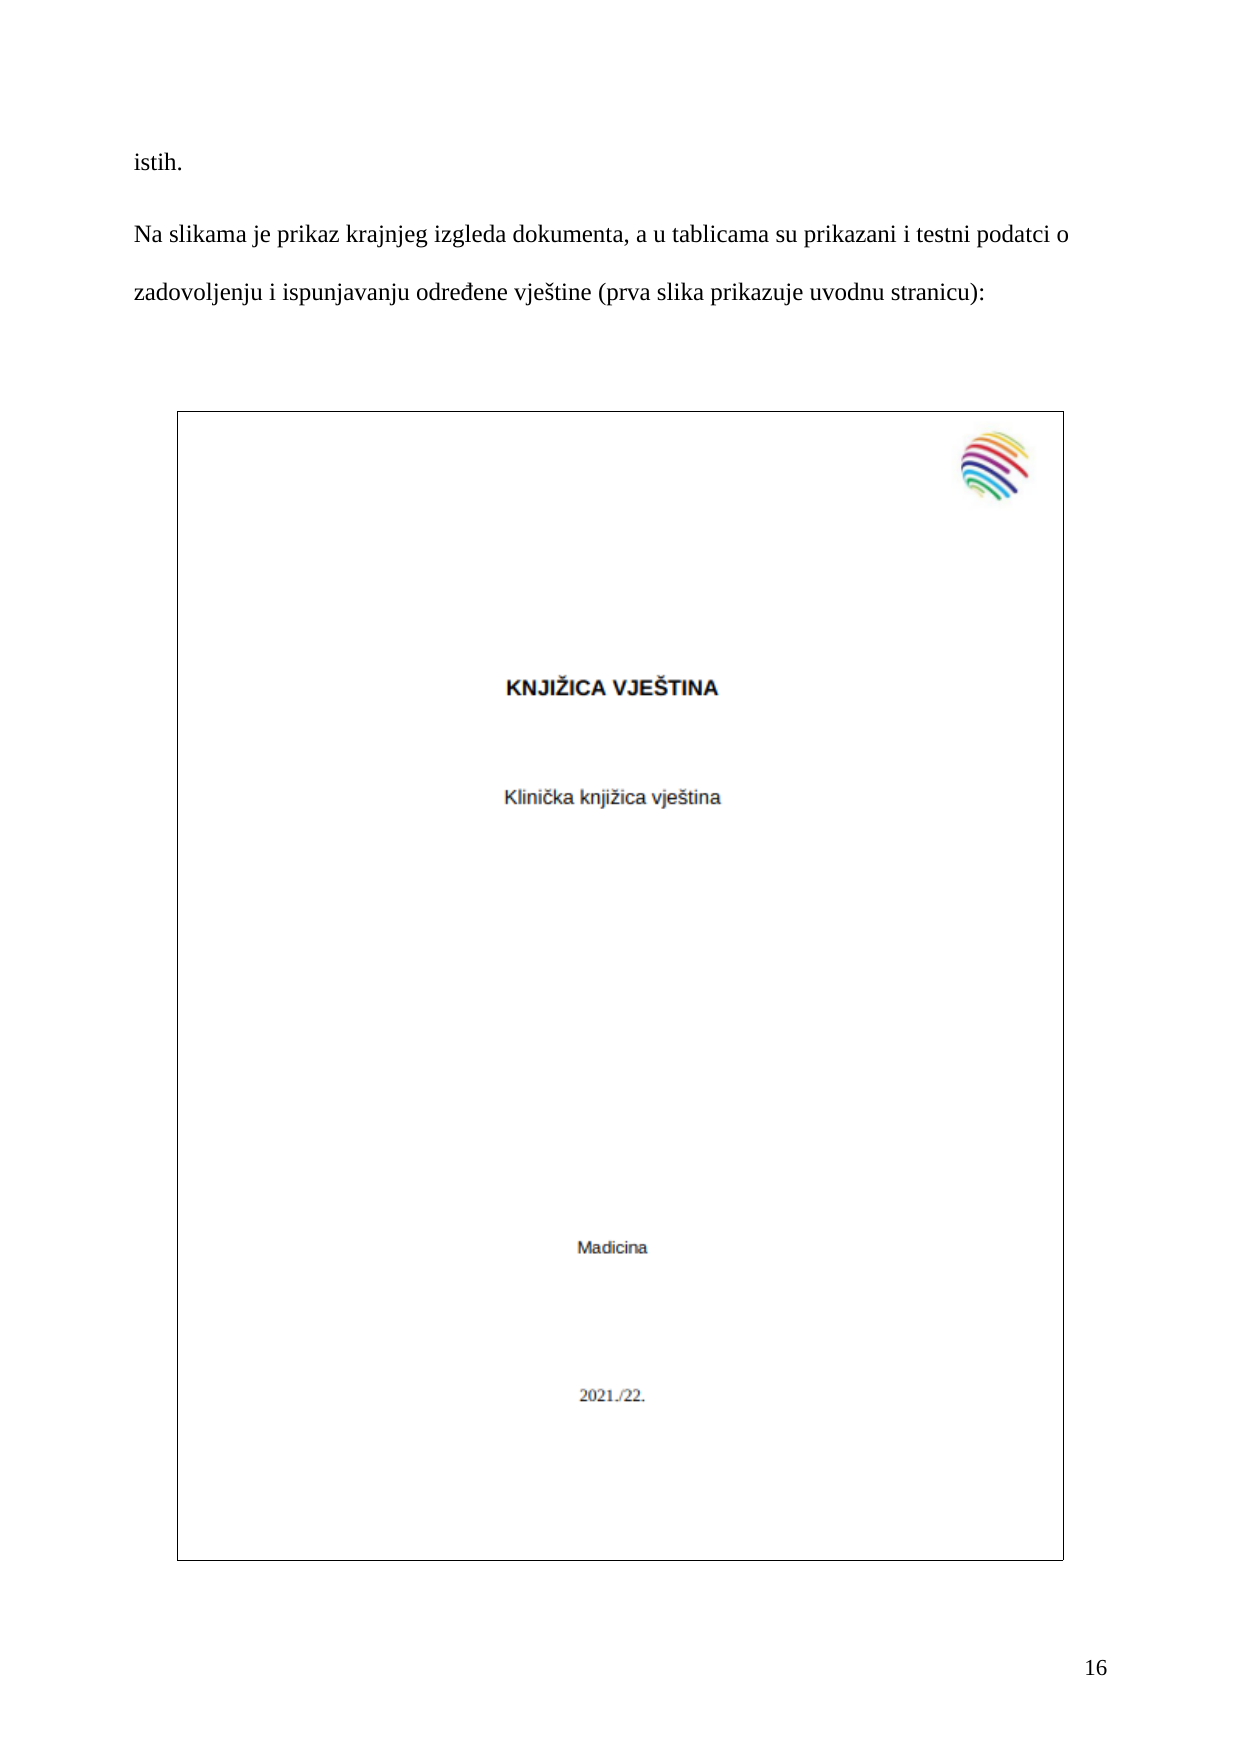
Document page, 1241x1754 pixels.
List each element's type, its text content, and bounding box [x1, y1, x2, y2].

text Na slikama je prikaz krajnjeg izgleda dokumenta, a u tablicama su prikazani i testni podatci o zadovoljenju i ispunjavanju određene vještine (prva slika prikazuje uvodnu stranicu): [133, 219, 1107, 305]
picture [180, 414, 1061, 1557]
text istih. [133, 147, 1107, 176]
